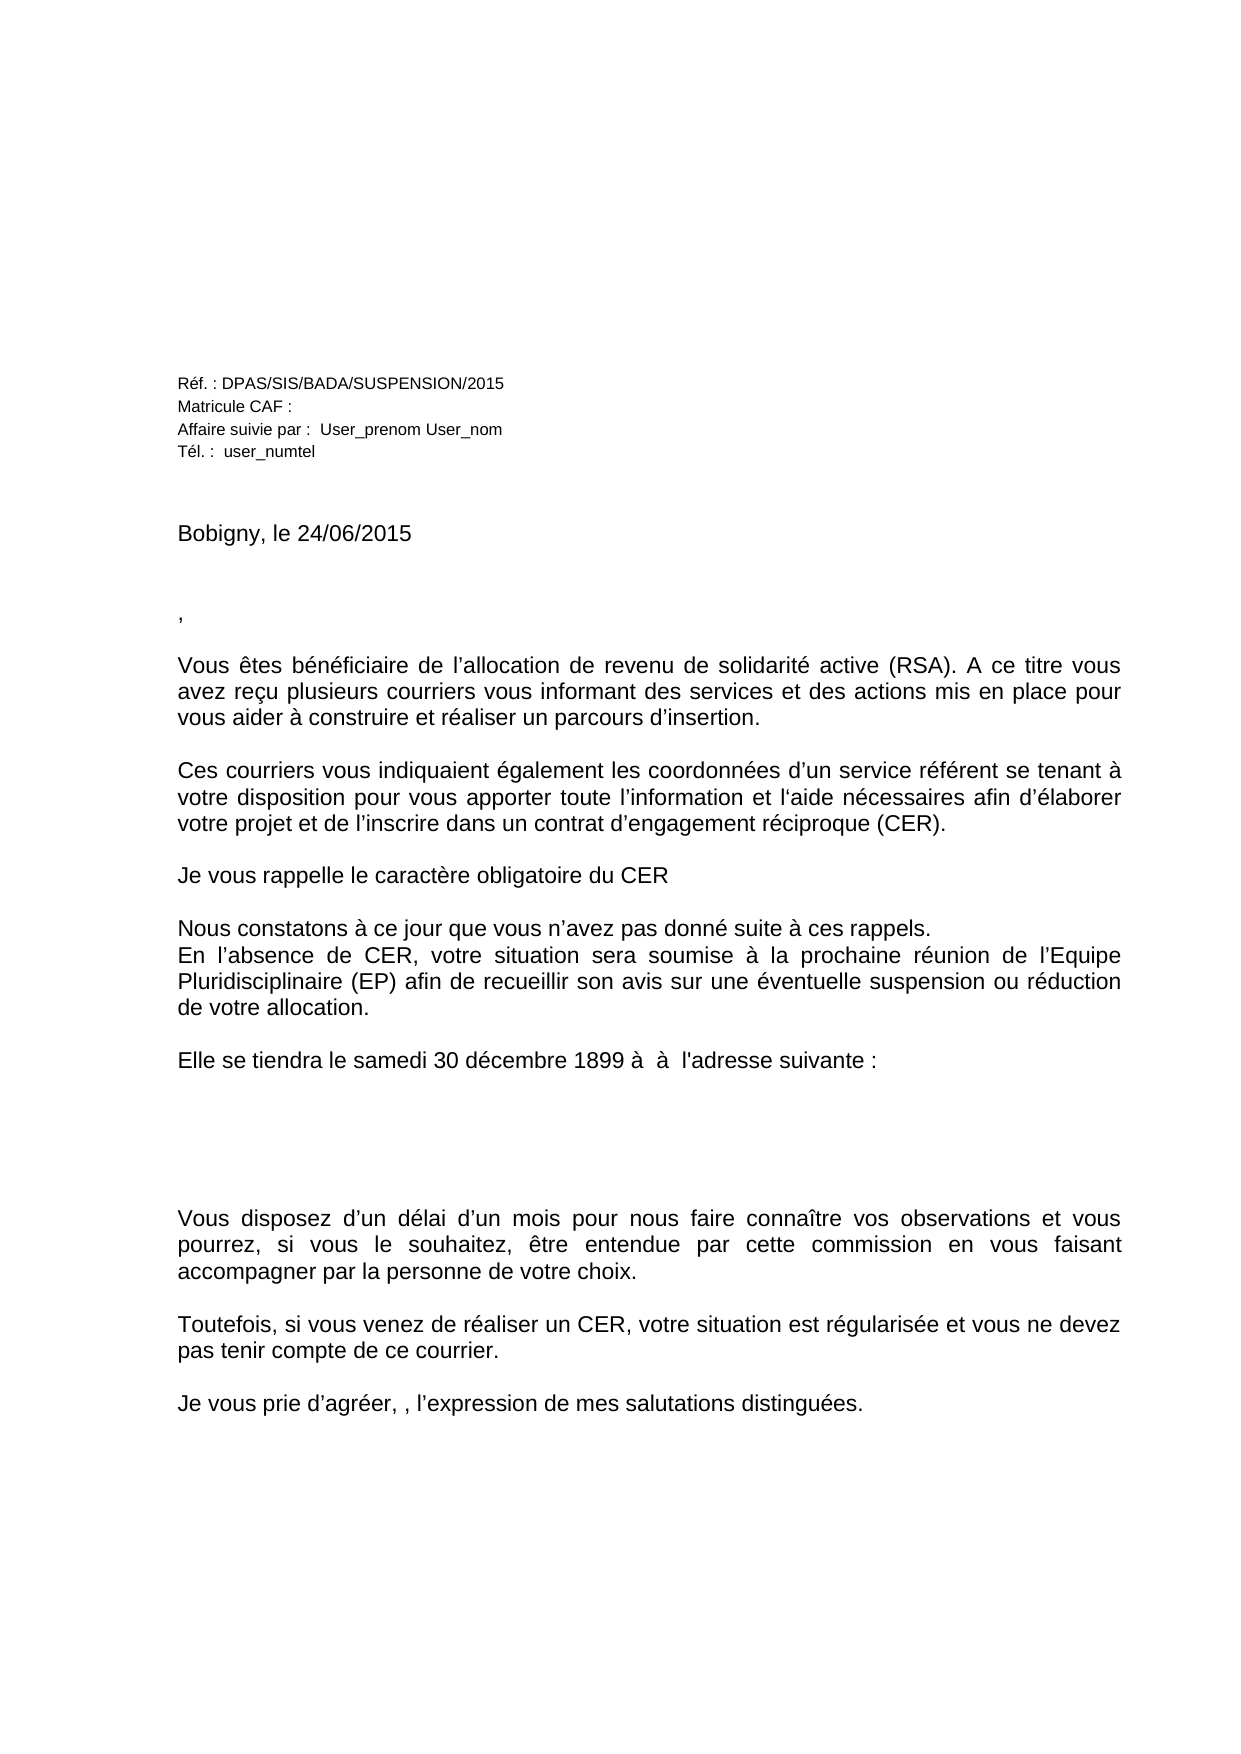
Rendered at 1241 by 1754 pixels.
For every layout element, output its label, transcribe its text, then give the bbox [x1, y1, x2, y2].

text Toutefois, si vous venez de réaliser un CER, votre situation est régularisée et vous ne devez pas tenir compte de ce courrier. [177, 1311, 1122, 1363]
table_cell [177, 271, 649, 371]
table_cell [650, 371, 1122, 546]
table_header [177, 233, 649, 271]
text Ces courriers vous indiquaient également les coordonnées d’un service référent se tenant à votre disposition pour vous apporter toute l’information et l‘aide nécessaires afin d’élaborer votre projet et de l’inscrire dans un contrat d’engagement réciproque (CER). [177, 757, 1122, 836]
text Je vous prie d’agréer, , l’expression de mes salutations distinguées. [177, 1389, 1122, 1416]
text Je vous rappelle le caractère obligatoire du CER [177, 862, 1122, 889]
text Elle se tiendra le samedi 30 décembre 1899 à à l'adresse suivante : [177, 1047, 1122, 1073]
table_cell [650, 271, 1122, 371]
table_header [650, 233, 1122, 271]
text , [177, 599, 1122, 625]
table_cell Réf. : DPAS/SIS/BADA/SUSPENSION/2015 Matricule CAF : Affaire suivie par : user_prenom user_nom Tél. : user_numtel Bobigny, le 24/06/2015 [177, 371, 649, 546]
text Nous constatons à ce jour que vous n’avez pas donné suite à ces rappels. [177, 915, 1122, 942]
text Vous disposez d’un délai d’un mois pour nous faire connaître vos observations et vous pourrez, si vous le souhaitez, être entendue par cette commission en vous faisant accompagner par la personne de votre choix. [177, 1205, 1122, 1284]
text Vous êtes bénéficiaire de l’allocation de revenu de solidarité active (RSA). A ce titre vous avez reçu plusieurs courriers vous informant des services et des actions mis en place pour vous aider à construire et réaliser un parcours d’insertion. [177, 652, 1122, 731]
text En l’absence de CER, votre situation sera soumise à la prochaine réunion de l’Equipe Pluridisciplinaire (EP) afin de recueillir son avis sur une éventuelle suspension ou réduction de votre allocation. [177, 942, 1122, 1021]
